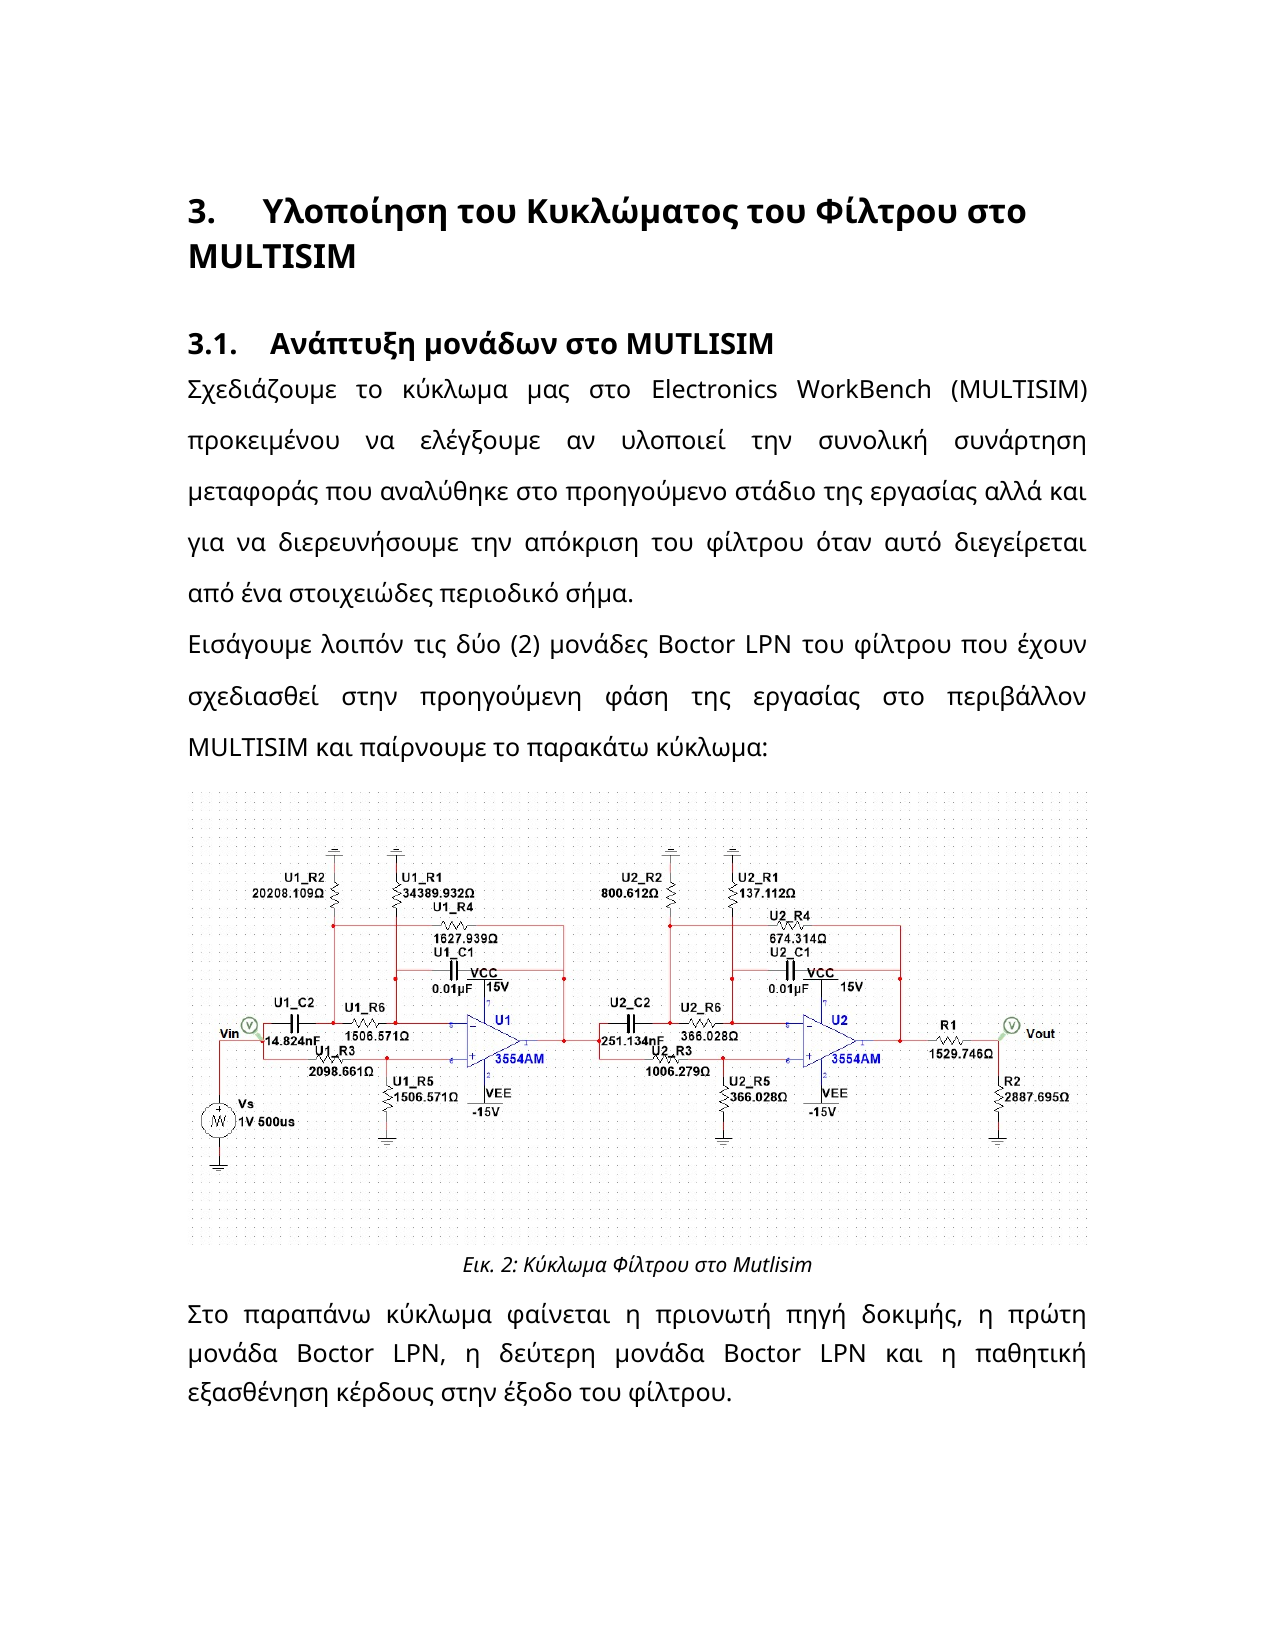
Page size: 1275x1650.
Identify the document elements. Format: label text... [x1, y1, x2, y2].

text Εισάγουμε λοιπόν τις δύο (2) μονάδες Boctor LPN του φίλτρου που έχουν σχεδιασθεί στην προηγούμενη φάση της εργασίας στο περιβάλλον MULTISIM και παίρνουμε το παρακάτω κύκλωμα: [187, 627, 1087, 763]
text Σχεδιάζουμε το κύκλωμα μας στο Electronics WorkBench (MULTISIM) προκειμένου να ελέγξουμε αν υλοποιεί την συνολική συνάρτηση μεταφοράς που αναλύθηκε στο προηγούμενο στάδιο της εργασίας αλλά και για να διερευνήσουμε την απόκριση του φίλτρου όταν αυτό διεγείρεται από ένα στοιχειώδες περιοδικό σήμα. [187, 372, 1087, 610]
subtitle Ανάπτυξη μονάδων στο MUTLISIM [187, 323, 1087, 363]
text Στο παραπάνω κύκλωμα φαίνεται η πριονωτή πηγή δοκιμής, η πρώτη μονάδα Boctor LPN, η δεύτερη μονάδα Boctor LPN και η παθητική εξασθένηση κέρδους στην έξοδο του φίλτρου. [187, 1279, 1087, 1409]
picture [187, 792, 1088, 1245]
subtitle Υλοποίηση του Κυκλώματος του Φίλτρου στο MULTISIM [187, 187, 1087, 278]
text [187, 780, 1087, 792]
text Εικ. 2: Κύκλωμα Φίλτρου στο Mutlisim [187, 1245, 1087, 1279]
